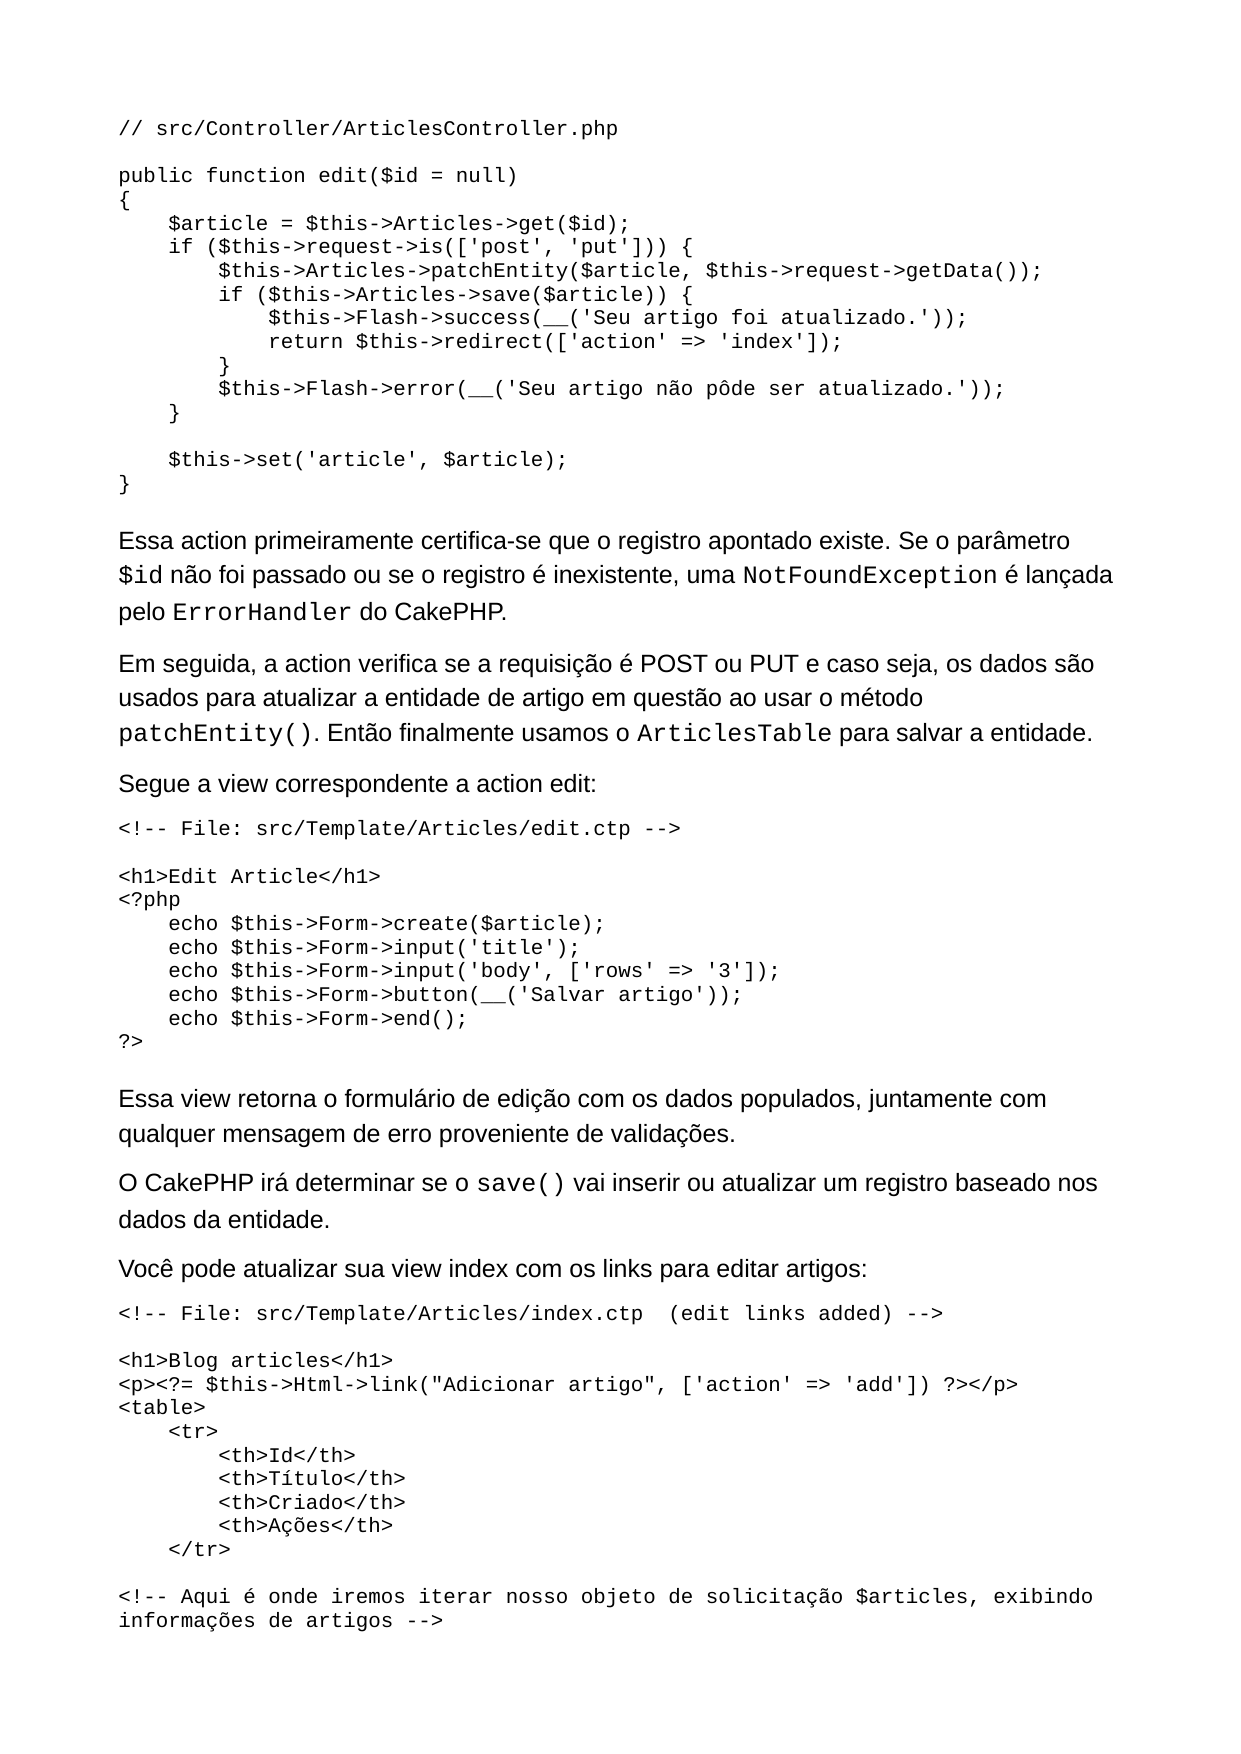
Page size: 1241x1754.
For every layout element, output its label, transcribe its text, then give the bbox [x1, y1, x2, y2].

text public function edit($id = null) [118, 165, 1122, 189]
text if ($this->request->is(['post', 'put'])) { [118, 236, 1122, 260]
text Você pode atualizar sua view index com os links para editar artigos: [118, 1254, 1122, 1282]
text </tr> [118, 1539, 1122, 1563]
text $this->Flash->error(__('Seu artigo não pôde ser atualizado.')); [118, 378, 1122, 402]
text <h1>Blog articles</h1> [118, 1350, 1122, 1374]
text } [118, 473, 1122, 496]
text echo $this->Form->button(__('Salvar artigo')); [118, 984, 1122, 1008]
text $this->Articles->patchEntity($article, $this->request->getData()); [118, 260, 1122, 284]
text echo $this->Form->input('title'); [118, 937, 1122, 960]
text Essa action primeiramente certifica-se que o registro apontado existe. Se o parâmetro $id não foi passado ou se o registro é inexistente, uma NotFoundException é lançada pelo ErrorHandler do CakePHP. [118, 526, 1122, 628]
text <th>Criado</th> [118, 1492, 1122, 1516]
text ?> [118, 1031, 1122, 1055]
text // src/Controller/ArticlesController.php [118, 118, 1122, 142]
text <p><?= $this->Html->link("Adicionar artigo", ['action' => 'add']) ?></p> [118, 1374, 1122, 1397]
text <th>Id</th> [118, 1444, 1122, 1468]
text $this->set('article', $article); [118, 449, 1122, 473]
text <th>Título</th> [118, 1468, 1122, 1492]
text Em seguida, a action verifica se a requisição é POST ou PUT e caso seja, os dados são usados para atualizar a entidade de artigo em questão ao usar o método patchEntity(). Então finalmente usamos o ArticlesTable para salvar a entidade. [118, 649, 1122, 749]
text { [118, 189, 1122, 213]
text Essa view retorna o formulário de edição com os dados populados, juntamente com qualquer mensagem de erro proveniente de validações. [118, 1084, 1122, 1148]
text if ($this->Articles->save($article)) { [118, 284, 1122, 307]
text <?php [118, 889, 1122, 913]
text <table> [118, 1397, 1122, 1421]
text Segue a view correspondente a action edit: [118, 769, 1122, 798]
text echo $this->Form->input('body', ['rows' => '3']); [118, 960, 1122, 984]
text echo $this->Form->create($article); [118, 913, 1122, 937]
text <!-- Aqui é onde iremos iterar nosso objeto de solicitação $articles, exibindo informações de artigos --> [118, 1586, 1122, 1634]
text O CakePHP irá determinar se o save() vai inserir ou atualizar um registro baseado nos dados da entidade. [118, 1168, 1122, 1233]
text <th>Ações</th> [118, 1516, 1122, 1539]
text } [118, 402, 1122, 426]
text <!-- File: src/Template/Articles/index.ctp (edit links added) --> [118, 1303, 1122, 1326]
text return $this->redirect(['action' => 'index']); [118, 331, 1122, 354]
text <h1>Edit Article</h1> [118, 866, 1122, 889]
text } [118, 354, 1122, 378]
text echo $this->Form->end(); [118, 1008, 1122, 1031]
text <tr> [118, 1421, 1122, 1444]
text <!-- File: src/Template/Articles/edit.ctp --> [118, 818, 1122, 842]
text $article = $this->Articles->get($id); [118, 213, 1122, 236]
text $this->Flash->success(__('Seu artigo foi atualizado.')); [118, 307, 1122, 331]
